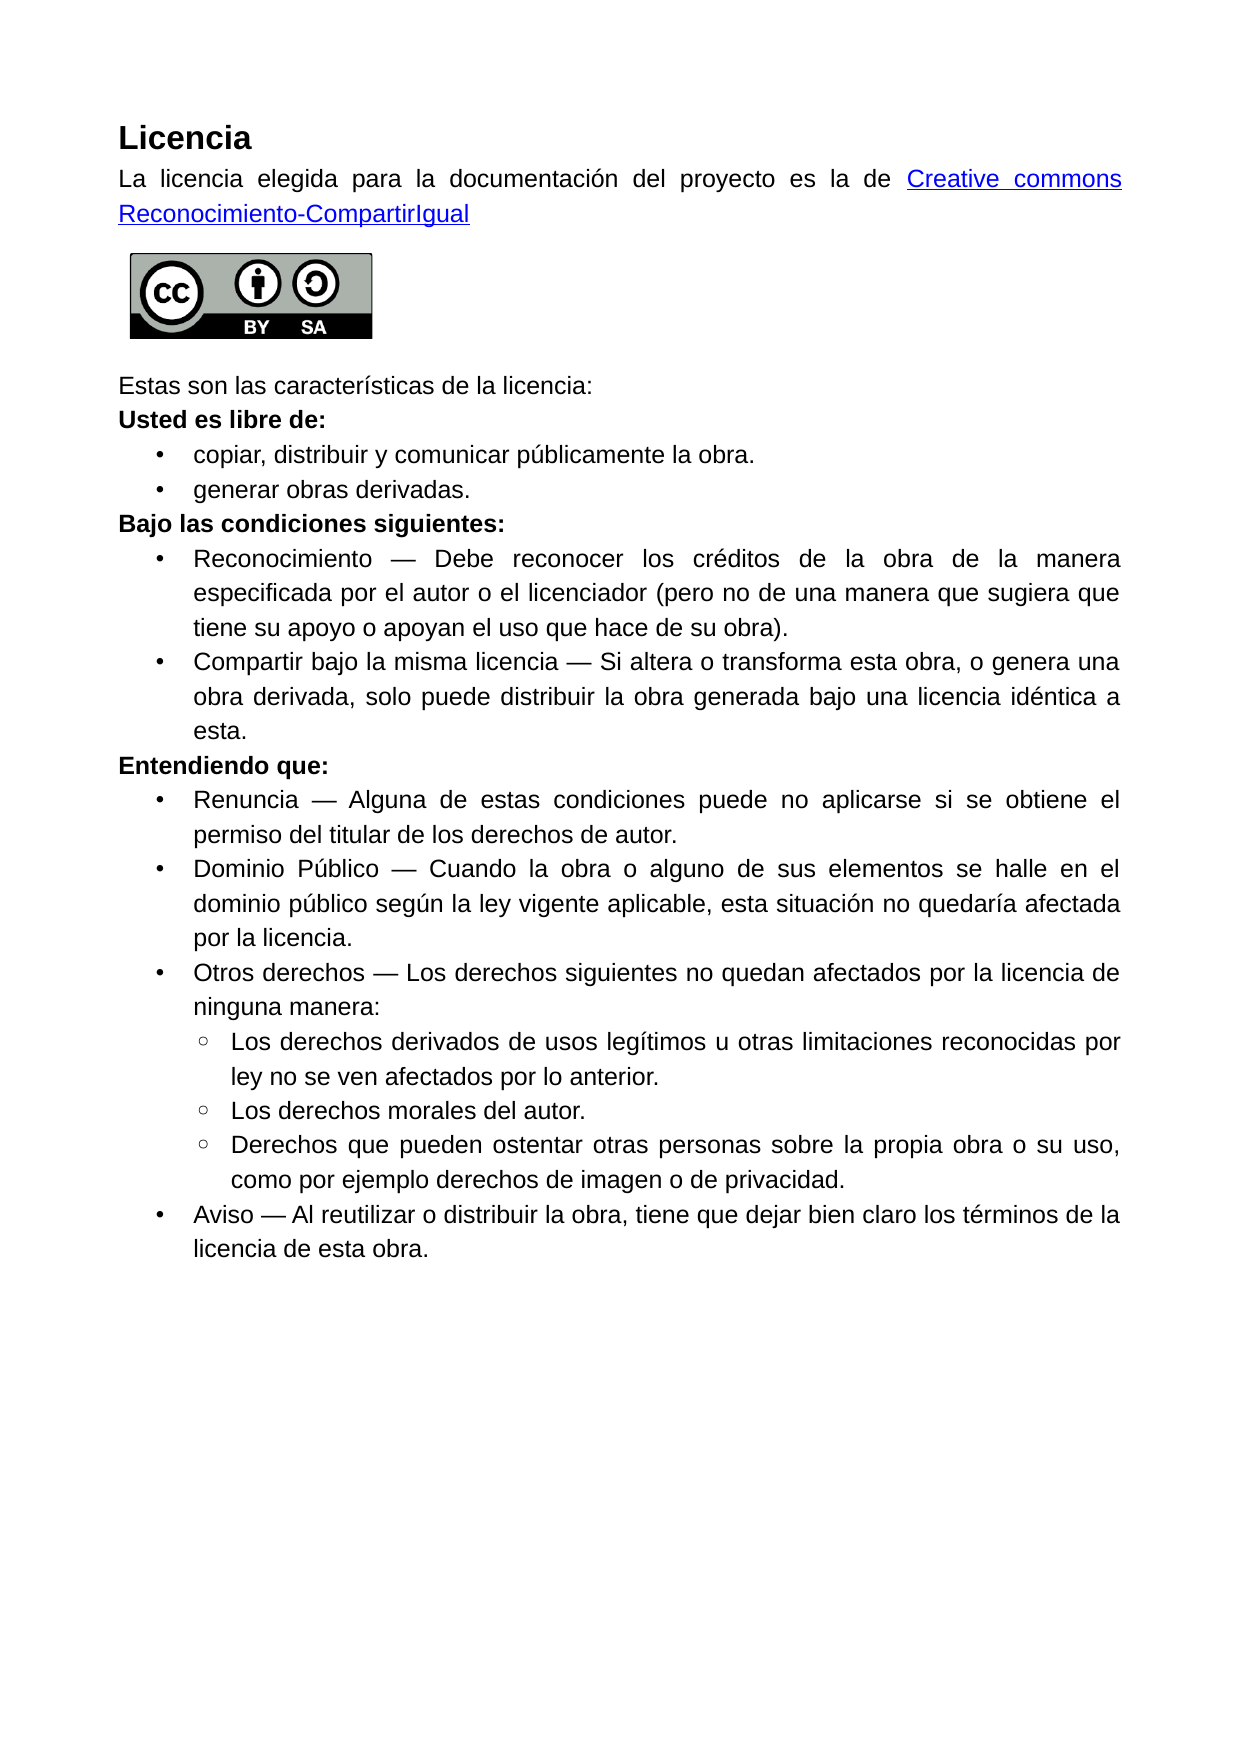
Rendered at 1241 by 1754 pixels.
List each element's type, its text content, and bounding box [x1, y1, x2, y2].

text La licencia elegida para la documentación del proyecto es la de Creative commons Reconocimiento-CompartirIgual [118, 164, 1122, 227]
text Licencia [118, 118, 1122, 157]
list Compartir bajo la misma licencia — Si altera o transforma esta obra, o genera una obra derivada, solo puede distribuir la obra generada bajo una licencia idéntica a esta. [156, 647, 1122, 745]
list generar obras derivadas. [156, 474, 1122, 503]
list Los derechos morales del autor. [193, 1096, 1122, 1125]
list copiar, distribuir y comunicar públicamente la obra. [156, 440, 1122, 469]
text Estas son las características de la licencia: [118, 371, 1122, 400]
text Usted es libre de: [118, 406, 1122, 434]
list Aviso — Al reutilizar o distribuir la obra, tiene que dejar bien claro los términos de la licencia de esta obra. [156, 1199, 1122, 1263]
picture [129, 253, 373, 339]
list Otros derechos — Los derechos siguientes no quedan afectados por la licencia de ninguna manera: [156, 958, 1122, 1021]
list Derechos que pueden ostentar otras personas sobre la propia obra o su uso, como por ejemplo derechos de imagen o de privacidad. [193, 1131, 1122, 1194]
text Entendiendo que: [118, 751, 1122, 779]
text Bajo las condiciones siguientes: [118, 509, 1122, 538]
list Los derechos derivados de usos legítimos u otras limitaciones reconocidas por ley no se ven afectados por lo anterior. [193, 1027, 1122, 1090]
list Reconocimiento — Debe reconocer los créditos de la obra de la manera especificada por el autor o el licenciador (pero no de una manera que sugiera que tiene su apoyo o apoyan el uso que hace de su obra). [156, 544, 1122, 641]
list Dominio Público — Cuando la obra o alguno de sus elementos se halle en el dominio público según la ley vigente aplicable, esta situación no quedaría afectada por la licencia. [156, 854, 1122, 952]
list Renuncia — Alguna de estas condiciones puede no aplicarse si se obtiene el permiso del titular de los derechos de autor. [156, 785, 1122, 848]
